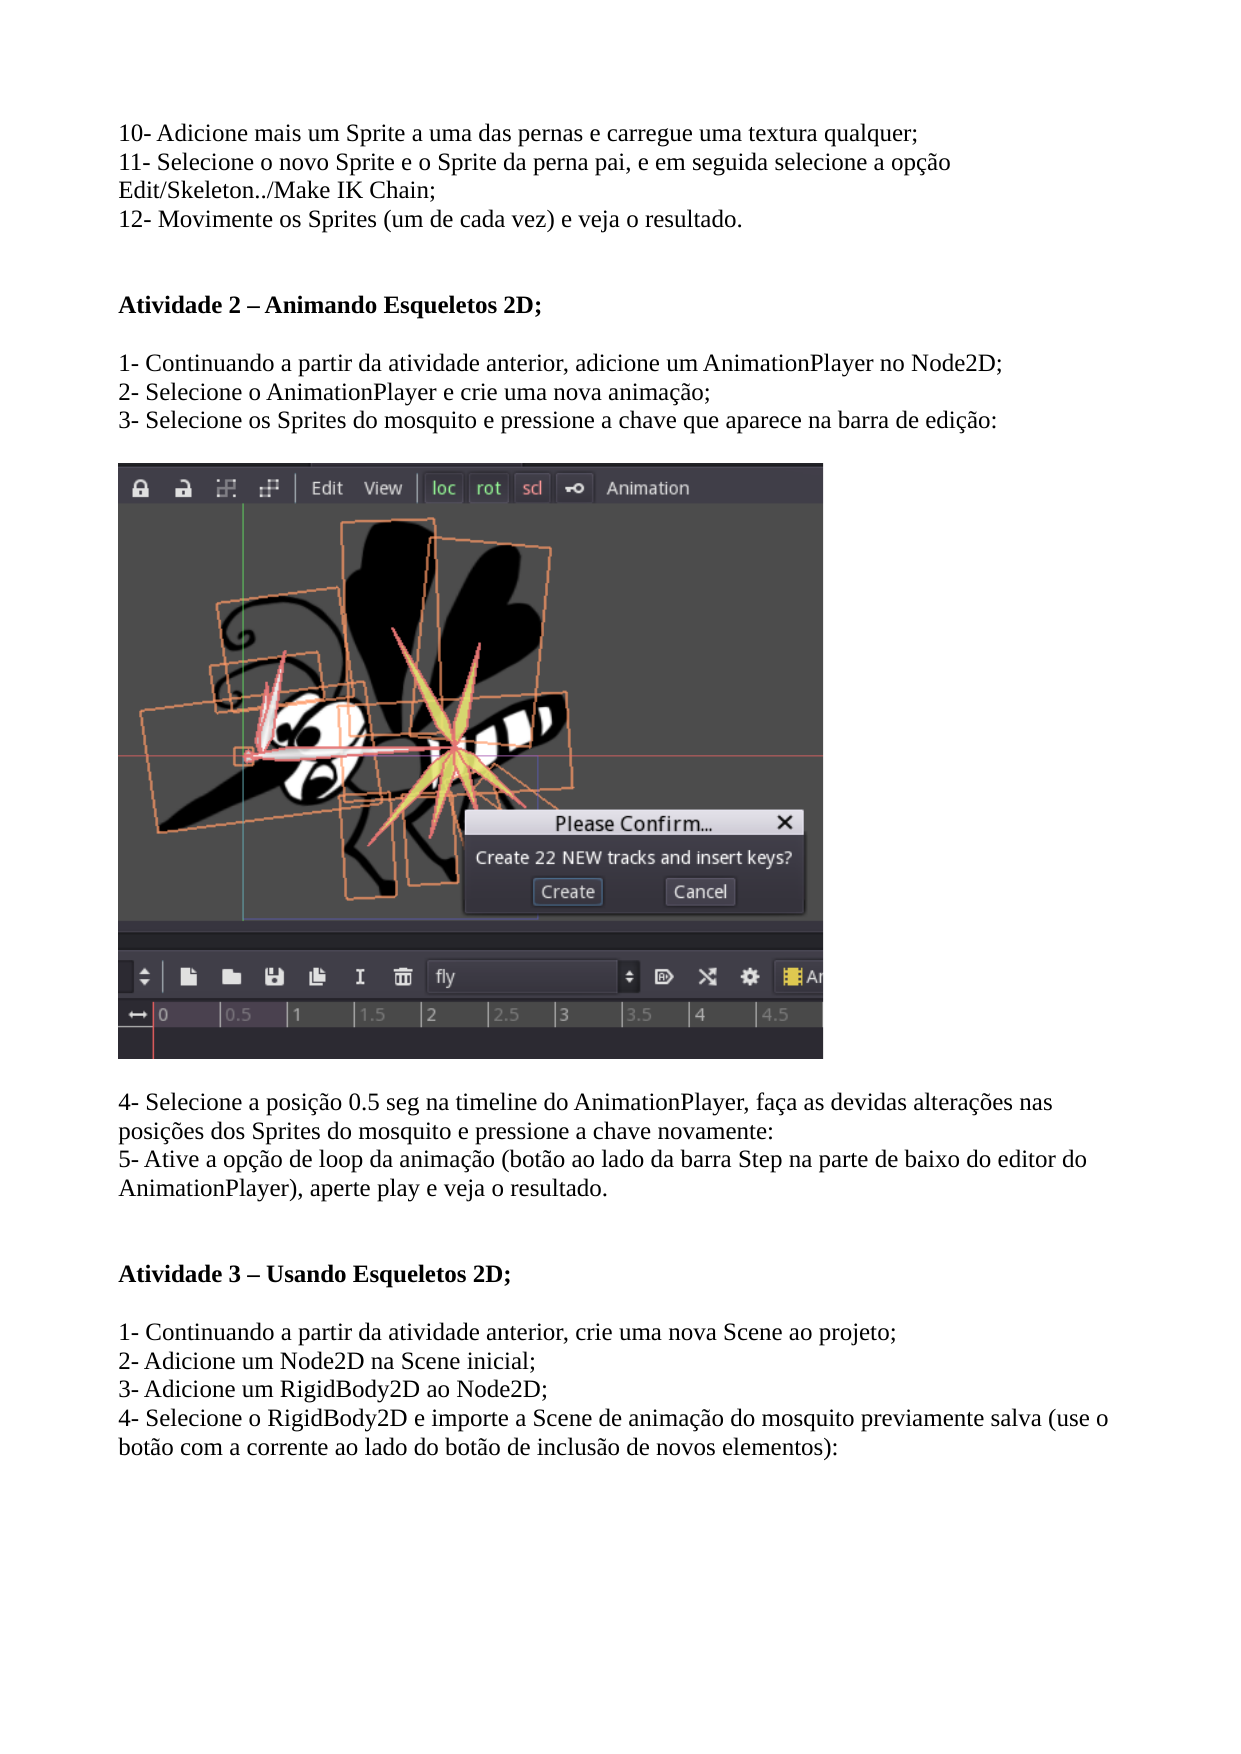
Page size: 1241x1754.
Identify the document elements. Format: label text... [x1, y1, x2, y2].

text 11- Selecione o novo Sprite e o Sprite da perna pai, e em seguida selecione a opção Edit/Skeleton../Make IK Chain; [118, 147, 1122, 204]
text 5- Ative a opção de loop da animação (botão ao lado da barra Step na parte de baixo do editor do AnimationPlayer), aperte play e veja o resultado. [118, 1144, 1122, 1202]
text 3- Adicione um RigidBody2D ao Node2D; [118, 1374, 1122, 1403]
text 3- Selecione os Sprites do mosquito e pressione a chave que aparece na barra de edição: [118, 406, 1122, 434]
text 1- Continuando a partir da atividade anterior, adicione um AnimationPlayer no Node2D; [118, 348, 1122, 377]
text Atividade 3 – Usando Esqueletos 2D; [118, 1259, 1122, 1288]
text 12- Movimente os Sprites (um de cada vez) e veja o resultado. [118, 204, 1122, 233]
text Atividade 2 – Animando Esqueletos 2D; [118, 291, 1122, 319]
text 10- Adicione mais um Sprite a uma das pernas e carregue uma textura qualquer; [118, 118, 1122, 147]
text 4- Selecione o RigidBody2D e importe a Scene de animação do mosquito previamente salva (use o botão com a corrente ao lado do botão de inclusão de novos elementos): [118, 1403, 1122, 1461]
text 2- Adicione um Node2D na Scene inicial; [118, 1346, 1122, 1374]
text 4- Selecione a posição 0.5 seg na timeline do AnimationPlayer, faça as devidas alterações nas posições dos Sprites do mosquito e pressione a chave novamente: [118, 1087, 1122, 1144]
text 1- Continuando a partir da atividade anterior, crie uma nova Scene ao projeto; [118, 1317, 1122, 1346]
text 2- Selecione o AnimationPlayer e crie uma nova animação; [118, 377, 1122, 406]
